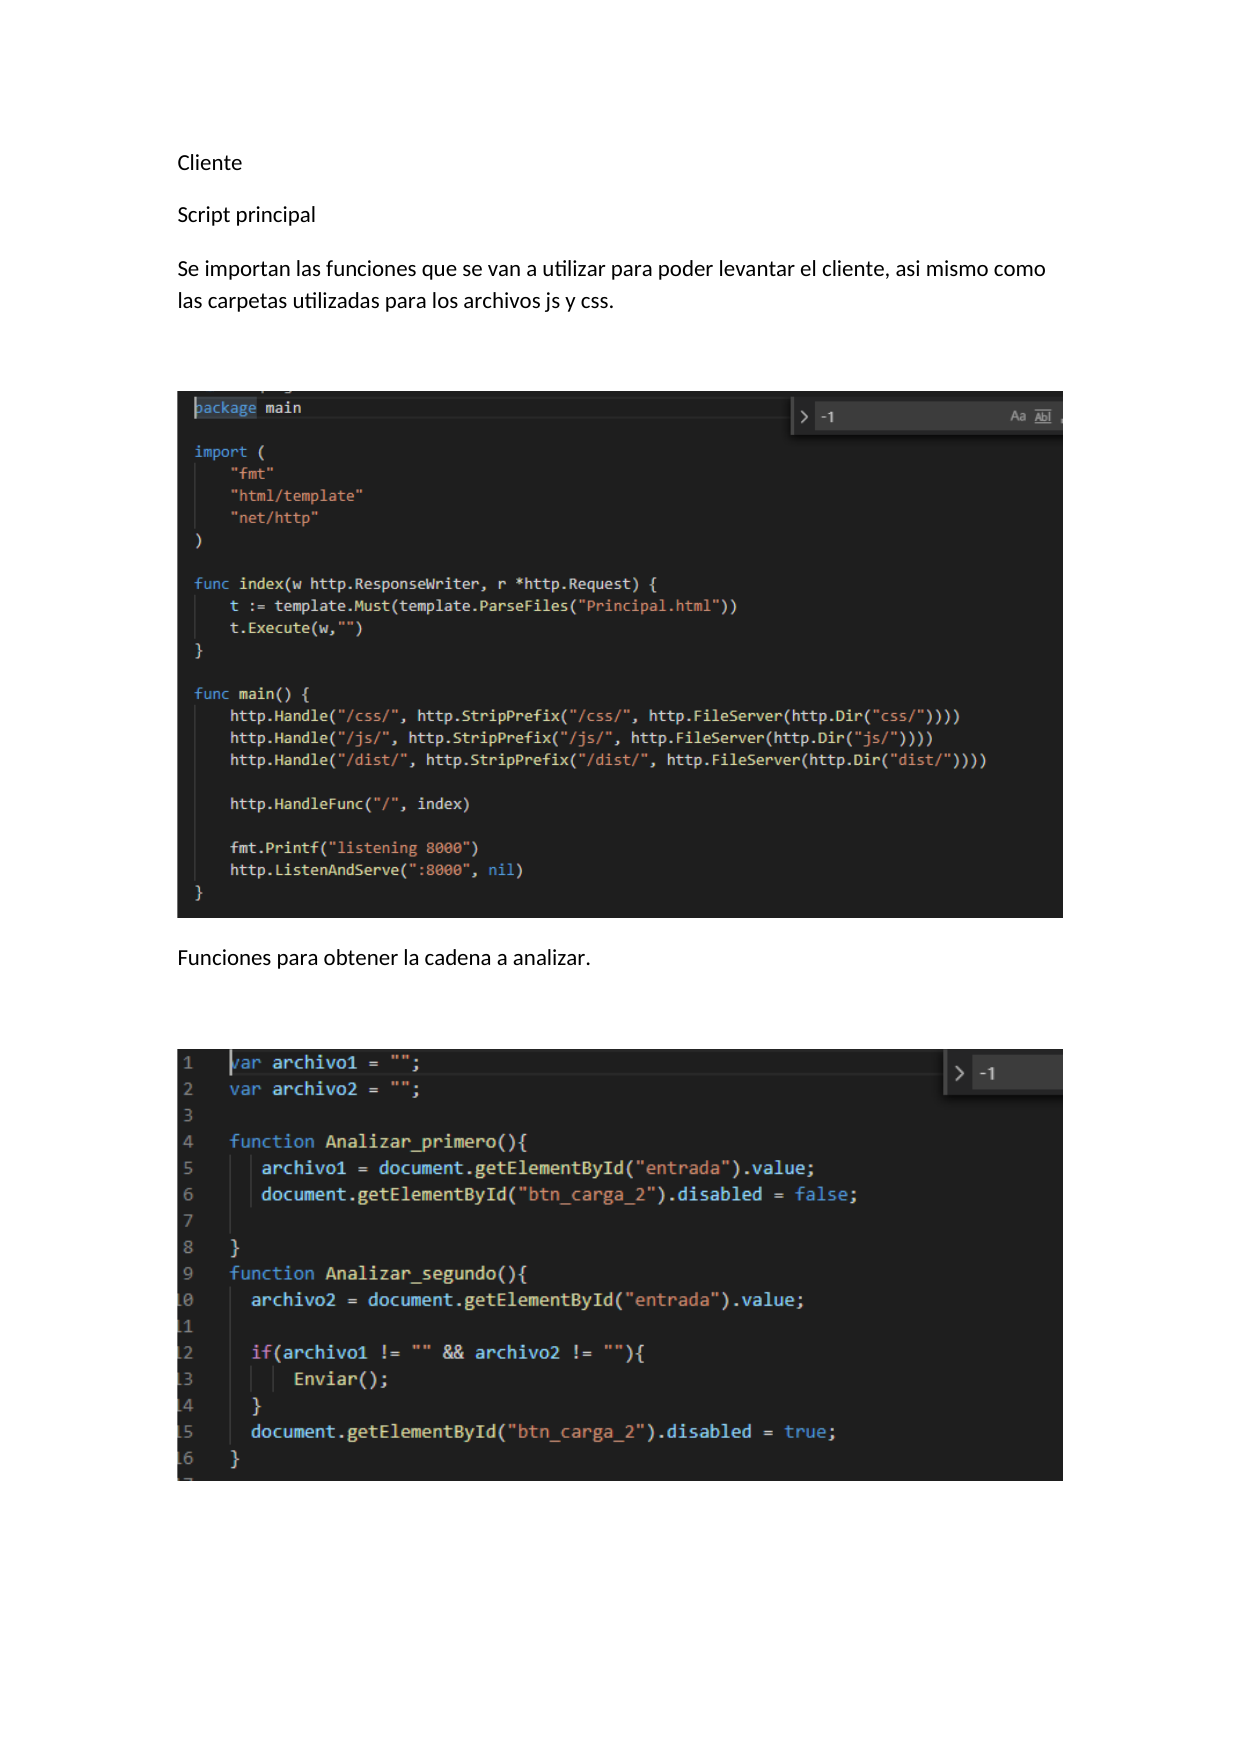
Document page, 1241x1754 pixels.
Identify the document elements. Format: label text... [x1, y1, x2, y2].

picture [177, 1049, 1063, 1481]
picture [177, 391, 1063, 918]
text Script principal [177, 201, 1063, 229]
text Funciones para obtener la cadena a analizar. [177, 943, 1063, 971]
text Se importan las funciones que se van a utilizar para poder levantar el cliente, asi mismo como las carpetas utilizadas para los archivos js y css. [177, 254, 1063, 314]
text Cliente [177, 148, 1063, 176]
